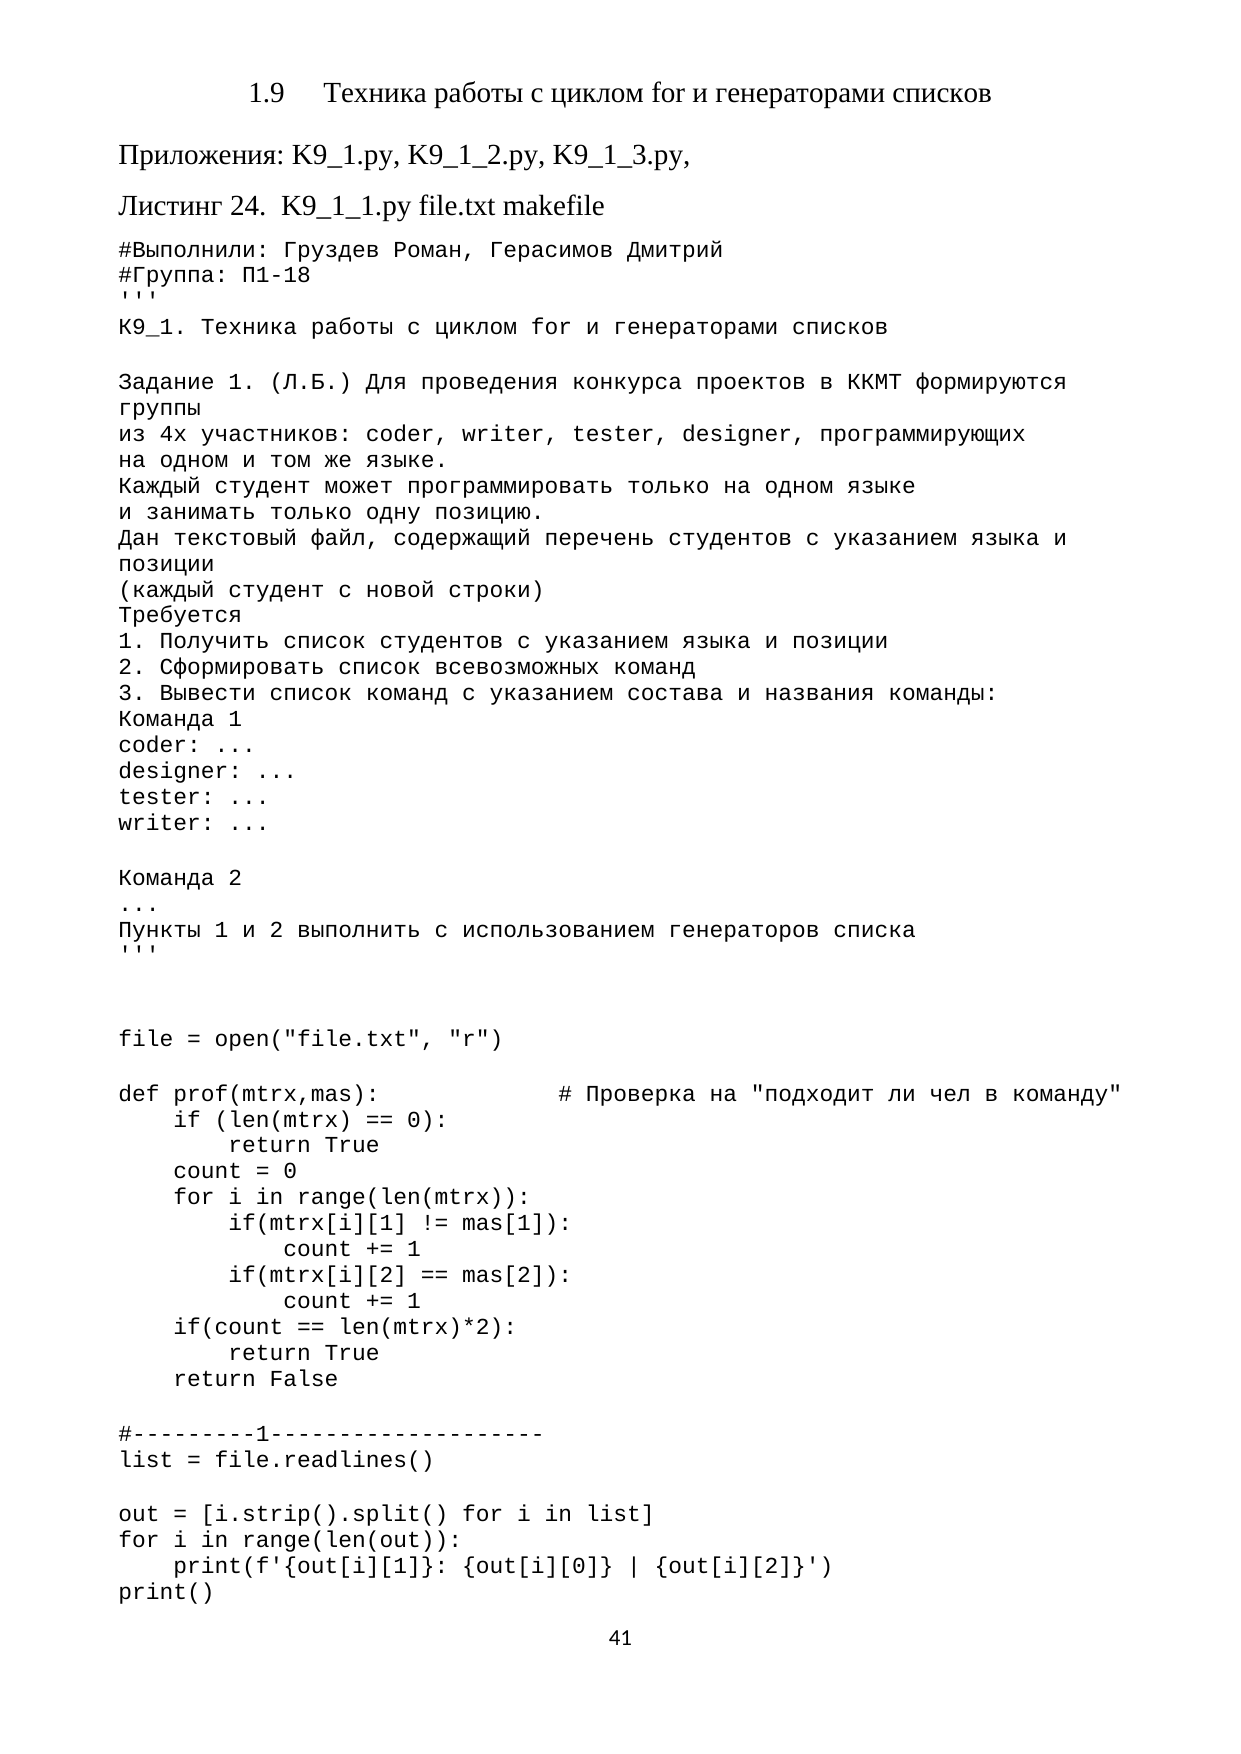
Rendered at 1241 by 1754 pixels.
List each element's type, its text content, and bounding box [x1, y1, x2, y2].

text из 4х участников: coder, writer, tester, designer, программирующих [118, 422, 1122, 448]
text count += 1 [118, 1289, 1122, 1315]
text Команда 1 [118, 708, 1122, 733]
text Каждый студент может программировать только на одном языке [118, 474, 1122, 500]
text Команда 2 [118, 866, 1122, 892]
text Приложения: K9_1.py, K9_1_2.py, K9_1_3.py, [118, 137, 1122, 171]
text print(f'{out[i][1]}: {out[i][0]} | {out[i][2]}') [118, 1554, 1122, 1580]
text Требуется [118, 604, 1122, 630]
text if(mtrx[i][2] == mas[2]): [118, 1263, 1122, 1289]
text if(mtrx[i][1] != mas[1]): [118, 1212, 1122, 1238]
text на одном и том же языке. [118, 448, 1122, 474]
text for i in range(len(out)): [118, 1528, 1122, 1554]
text file = open("file.txt", "r") [118, 1027, 1122, 1053]
text и занимать только одну позицию. [118, 500, 1122, 526]
text designer: ... [118, 759, 1122, 785]
text 1. Получить список студентов с указанием языка и позиции [118, 630, 1122, 656]
text Дан текстовый файл, содержащий перечень студентов с указанием языка и позиции [118, 526, 1122, 578]
text count = 0 [118, 1160, 1122, 1186]
text out = [i.strip().split() for i in list] [118, 1503, 1122, 1528]
text Пункты 1 и 2 выполнить с использованием генераторов списка [118, 918, 1122, 944]
text print() [118, 1580, 1122, 1606]
text К9_1. Техника работы с циклом for и генераторами списков [118, 316, 1122, 342]
text if(count == len(mtrx)*2): [118, 1315, 1122, 1341]
text 2. Сформировать список всевозможных команд [118, 656, 1122, 682]
subtitle Техника работы с циклом for и генераторами списков [118, 75, 1122, 108]
text Листинг 24. K9_1_1.py file.txt makefile [118, 188, 1122, 221]
text if (len(mtrx) == 0): [118, 1108, 1122, 1134]
text tester: ... [118, 785, 1122, 811]
text return False [118, 1367, 1122, 1393]
text #Выполнили: Груздев Роман, Герасимов Дмитрий [118, 238, 1122, 264]
text (каждый студент с новой строки) [118, 578, 1122, 604]
text list = file.readlines() [118, 1448, 1122, 1474]
text count += 1 [118, 1238, 1122, 1263]
text ''' [118, 290, 1122, 316]
text coder: ... [118, 733, 1122, 759]
text #---------1-------------------- [118, 1422, 1122, 1448]
text ... [118, 892, 1122, 918]
text return True [118, 1341, 1122, 1367]
text ''' [118, 944, 1122, 970]
text #Группа: П1-18 [118, 264, 1122, 290]
text return True [118, 1134, 1122, 1160]
text Задание 1. (Л.Б.) Для проведения конкурса проектов в ККМТ формируются группы [118, 370, 1122, 422]
text def prof(mtrx,mas): # Проверка на "подходит ли чел в команду" [118, 1082, 1122, 1108]
text for i in range(len(mtrx)): [118, 1186, 1122, 1212]
text writer: ... [118, 811, 1122, 837]
text 3. Вывести список команд с указанием состава и названия команды: [118, 682, 1122, 708]
